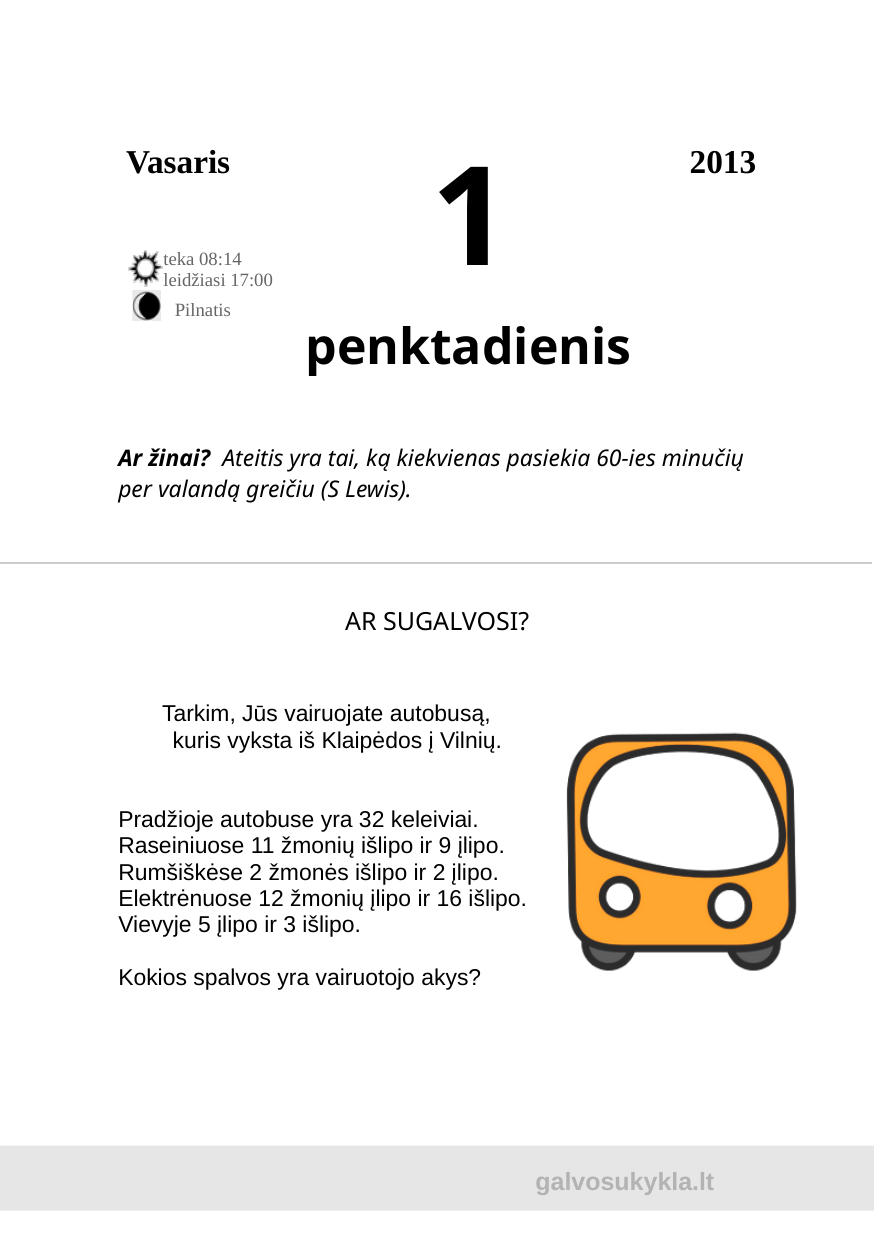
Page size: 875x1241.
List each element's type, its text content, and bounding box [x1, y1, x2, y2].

text Kokios spalvos yra vairuotojo akys? [118, 964, 756, 990]
table_header 1 penktadienis [299, 118, 638, 379]
table_header Vasaris teka 08:14 leidžiasi 17:00 [118, 118, 298, 287]
text Rumšiškėse 2 žmonės išlipo ir 2 įlipo. [118, 858, 556, 885]
text Pradžioje autobuse yra 32 keleiviai. [118, 806, 556, 832]
text Elektrėnuose 12 žmonių įlipo ir 16 išlipo. [118, 885, 556, 911]
text [556, 724, 805, 975]
text Tarkim, Jūs vairuojate autobusą, kuris vyksta iš Klaipėdos į Vilnių. [102, 700, 756, 753]
table_header Pilnatis [118, 288, 298, 379]
text Raseiniuose 11 žmonių išlipo ir 9 įlipo. [118, 832, 556, 858]
table_header 2013 [638, 118, 756, 379]
text AR SUGALVOSI? [118, 604, 756, 638]
text Vievyje 5 įlipo ir 3 išlipo. [118, 911, 556, 938]
text Ar žinai? Ateitis yra tai, ką kiekvienas pasiekia 60-ies minučių per valandą greičiu (S Lewis). [118, 442, 756, 504]
